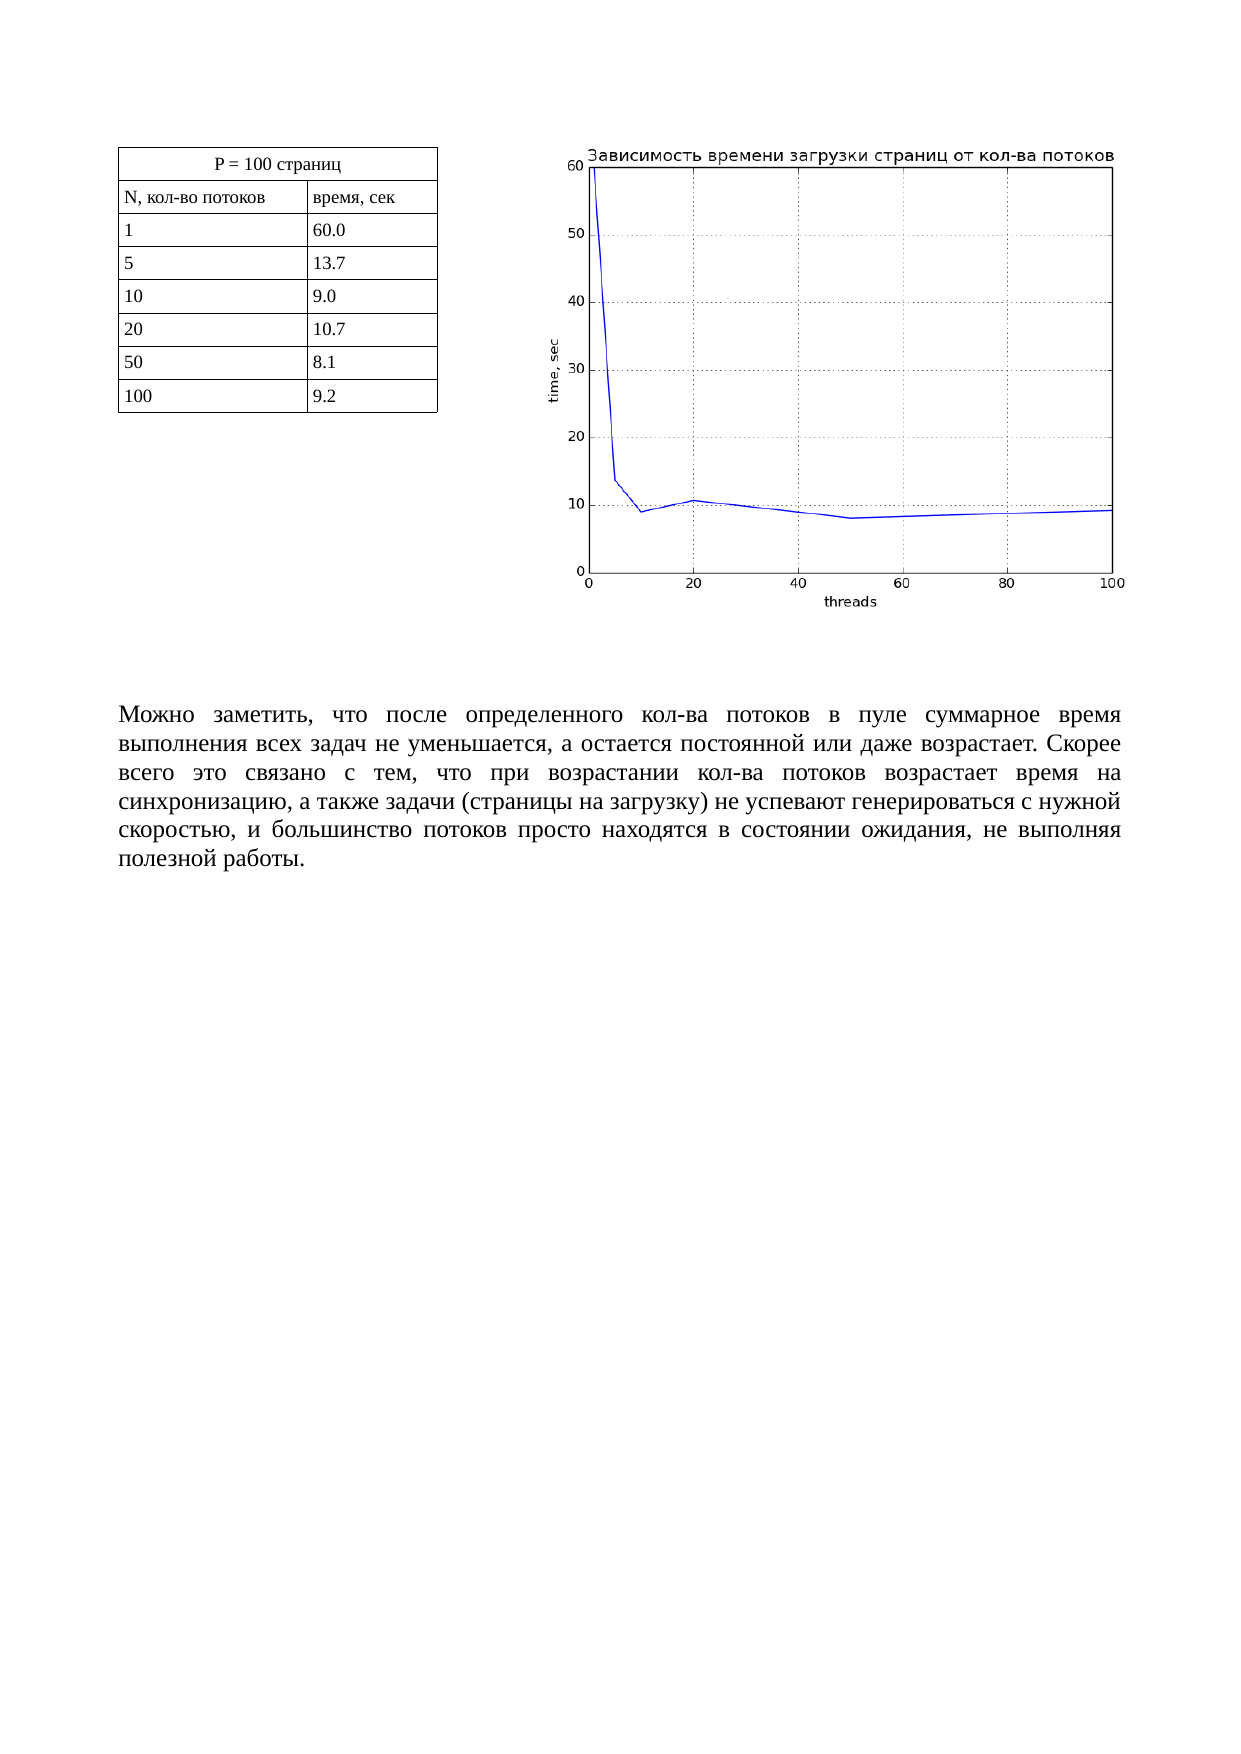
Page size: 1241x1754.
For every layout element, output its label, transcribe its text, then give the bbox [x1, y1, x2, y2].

table_cell 8.1 [308, 347, 437, 379]
table_cell 20 [119, 314, 307, 346]
table_cell N, кол-во потоков [119, 181, 307, 213]
table_cell 13.7 [308, 247, 437, 279]
table_cell 9.0 [308, 280, 437, 312]
table_cell 1 [119, 214, 307, 246]
table_cell 9.2 [308, 380, 437, 412]
table_cell 60.0 [308, 214, 437, 246]
picture [504, 117, 1179, 623]
text Можно заметить, что после определенного кол-ва потоков в пуле суммарное время выполнения всех задач не уменьшается, а остается постоянной или даже возрастает. Скорее всего это связано с тем, что при возрастании кол-ва потоков возрастает время на синхронизацию, а также задачи (страницы на загрузку) не успевают генерироваться с нужной скоростью, и большинство потоков просто находятся в состоянии ожидания, не выполняя полезной работы. [118, 699, 1122, 872]
table_cell время, сек [308, 181, 437, 213]
table_header P = 100 страниц [119, 148, 437, 180]
table_cell 50 [119, 347, 307, 379]
table_cell 10 [119, 280, 307, 312]
table_cell 100 [119, 380, 307, 412]
table_cell 5 [119, 247, 307, 279]
table_cell 10.7 [308, 314, 437, 346]
